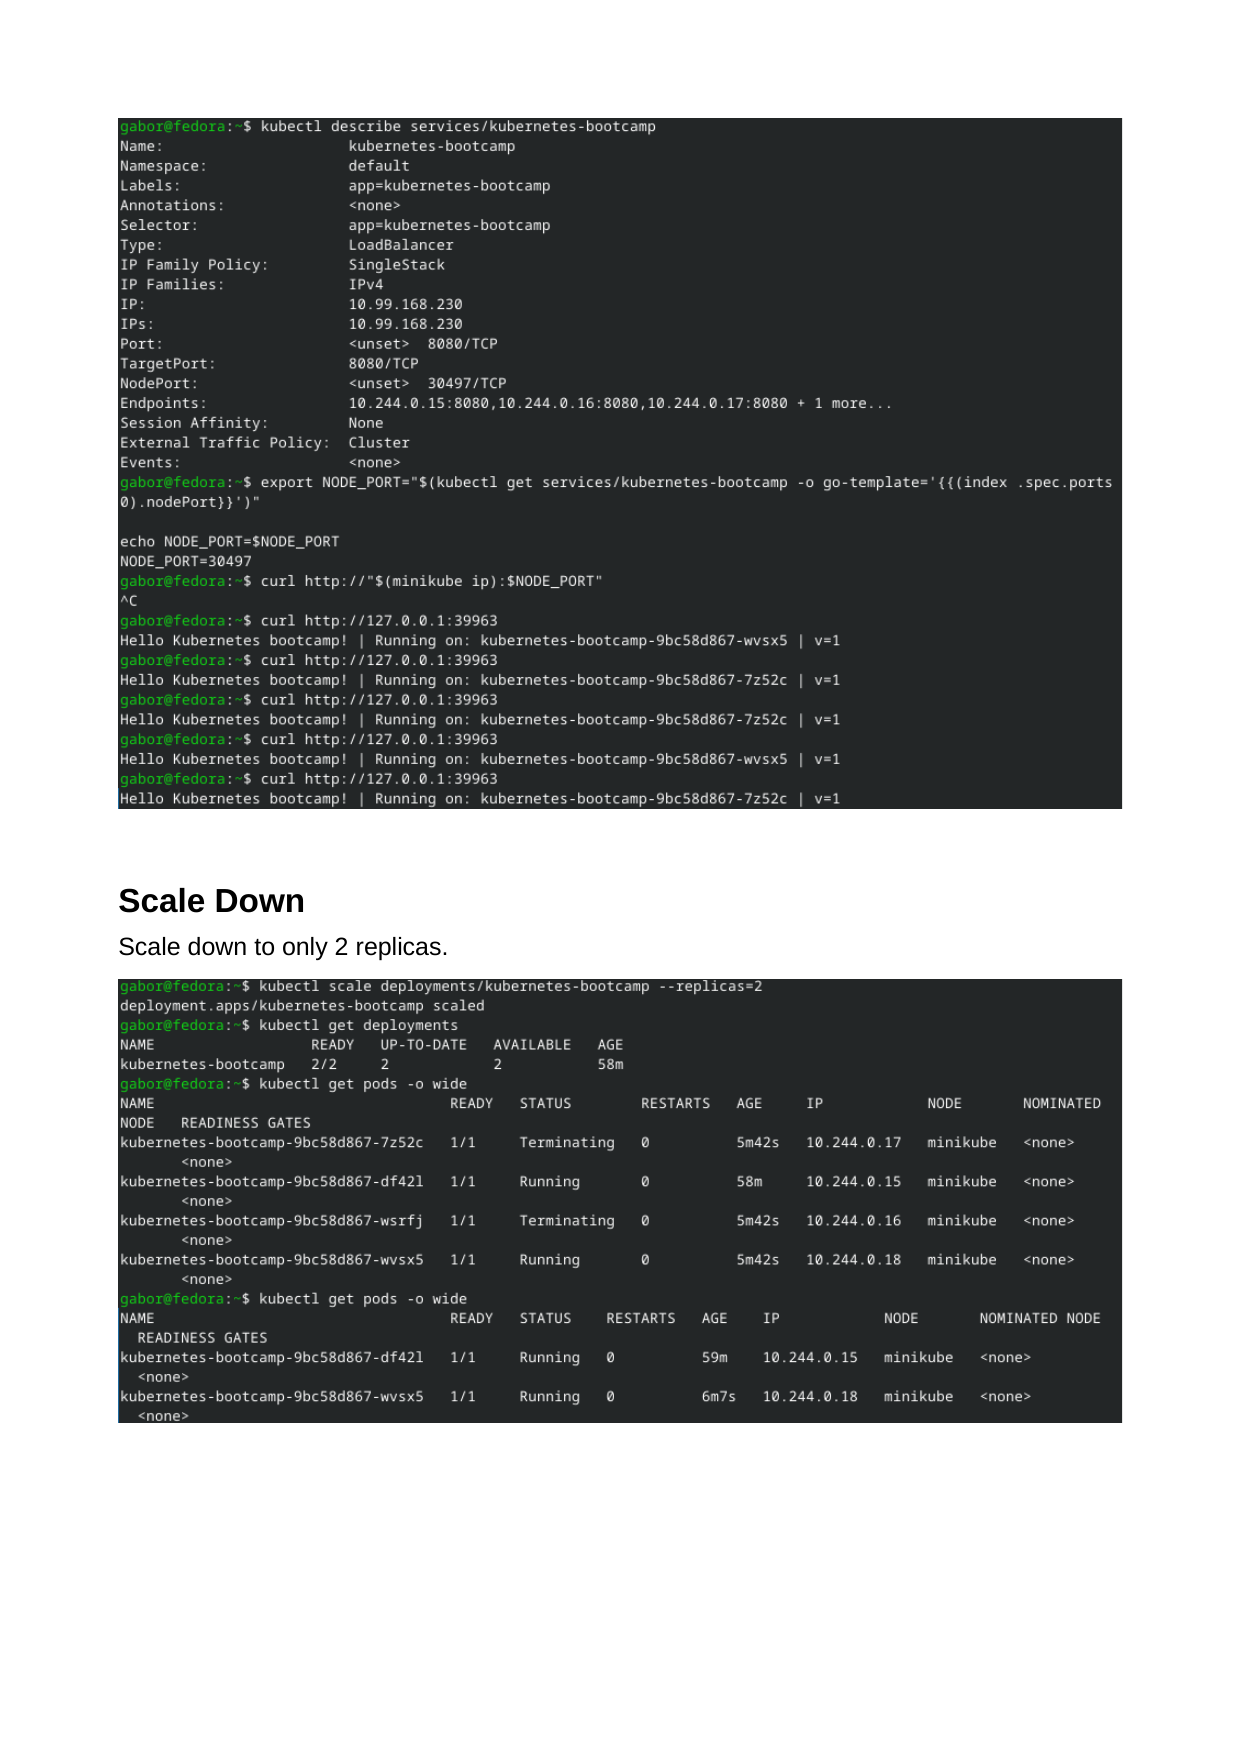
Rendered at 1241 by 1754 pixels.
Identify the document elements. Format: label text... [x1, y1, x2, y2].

subtitle Scale Down [118, 881, 1122, 919]
text Scale down to only 2 replicas. [118, 932, 1122, 961]
picture [118, 979, 1123, 1423]
picture [118, 118, 1123, 809]
